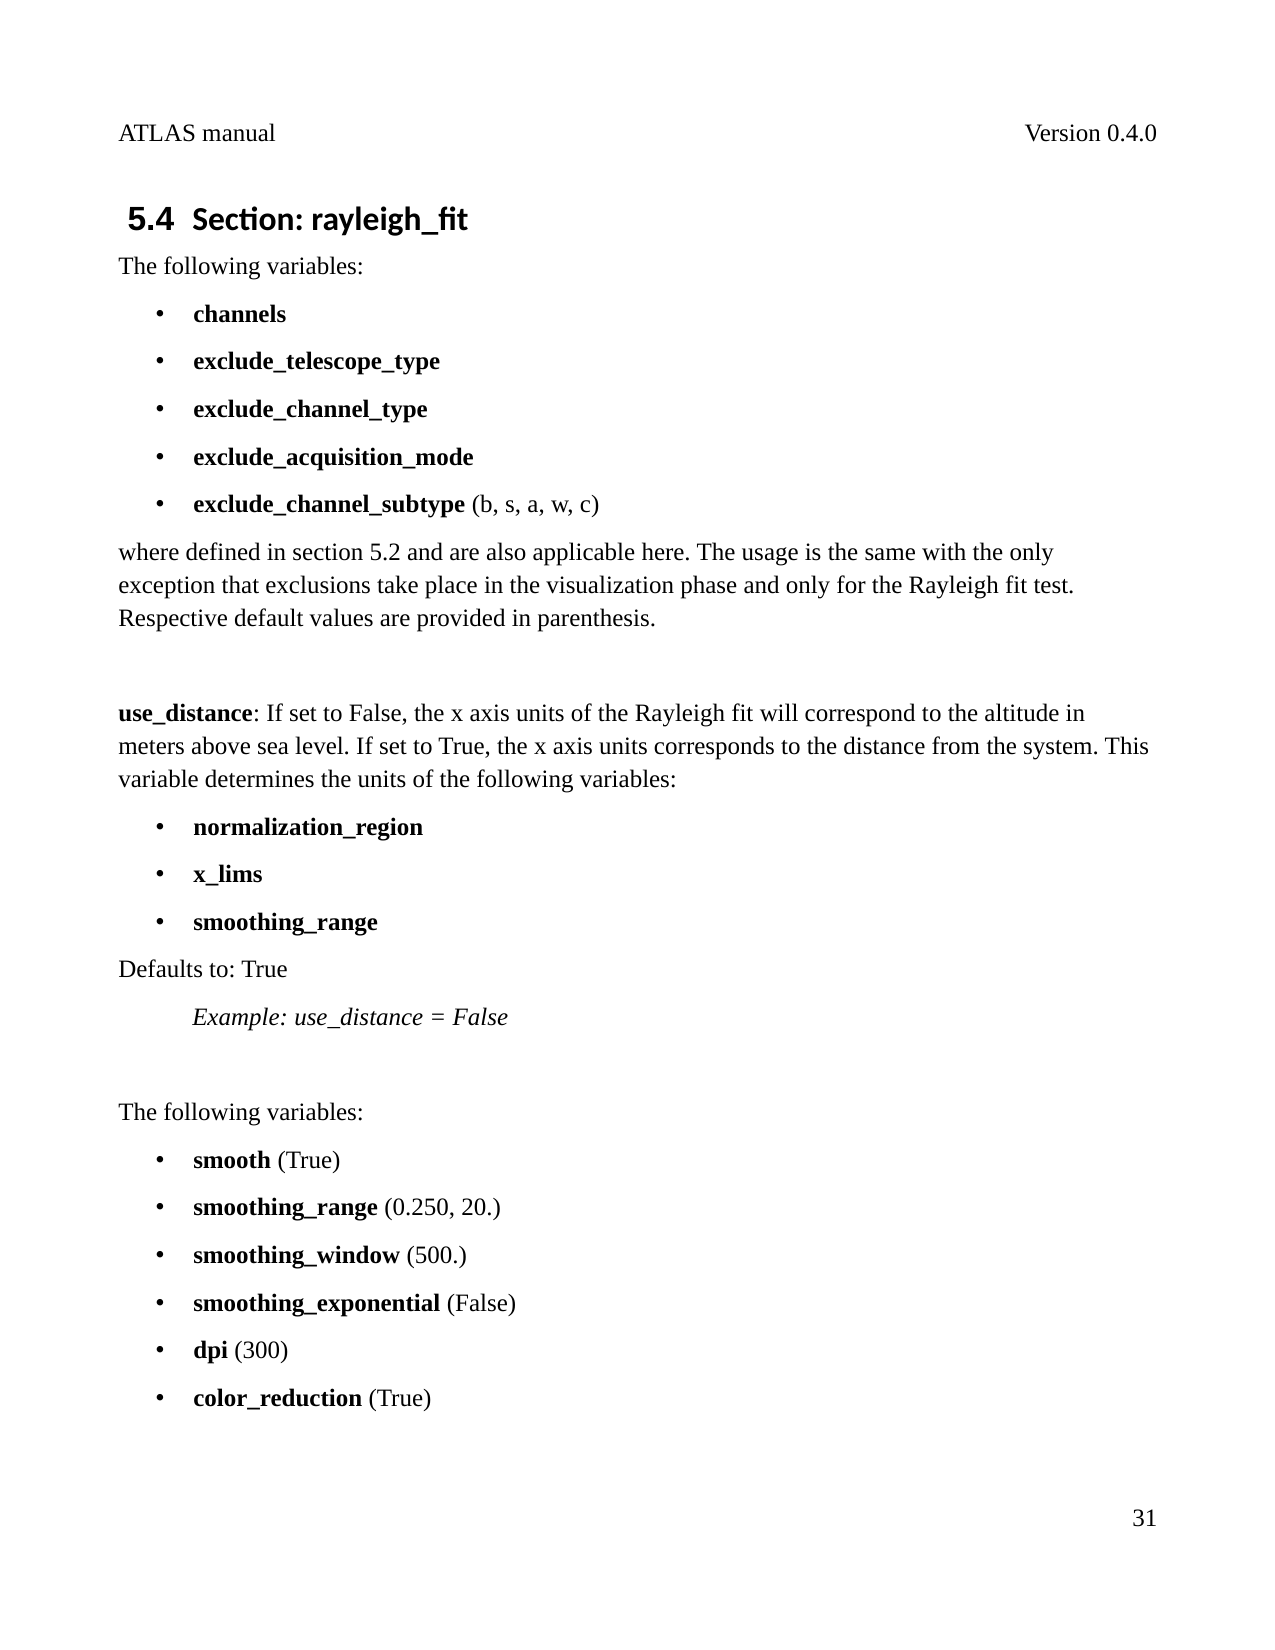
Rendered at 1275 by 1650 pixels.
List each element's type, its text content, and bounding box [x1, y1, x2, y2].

list x_lims [156, 859, 1157, 888]
text The following variables: [118, 251, 1157, 280]
list smooth (True) [156, 1145, 1157, 1174]
list normalization_region [156, 812, 1157, 840]
list smoothing_range [156, 907, 1157, 936]
text The following variables: [118, 1097, 1157, 1126]
list smoothing_window (500.) [156, 1240, 1157, 1269]
list exclude_channel_type [156, 394, 1157, 423]
text Defaults to: True [118, 954, 1157, 983]
list exclude_acquisition_mode [156, 442, 1157, 470]
text where defined in section 5.2 and are also applicable here. The usage is the same with the only exception that exclusions take place in the visualization phase and only for the Rayleigh fit test. Respective default values are provided in parenthesis. [118, 537, 1157, 632]
list exclude_channel_subtype (b, s, a, w, c) [156, 489, 1157, 518]
list smoothing_exponential (False) [156, 1288, 1157, 1316]
list color_reduction (True) [156, 1383, 1157, 1412]
text Example: use_distance = False [118, 1002, 1157, 1031]
text use_distance: If set to False, the x axis units of the Rayleigh fit will correspond to the altitude in meters above sea level. If set to True, the x axis units corresponds to the distance from the system. This variable determines the units of the following variables: [118, 698, 1157, 793]
list exclude_telescope_type [156, 346, 1157, 375]
subtitle Section: rayleigh_fit [118, 198, 1157, 239]
list smoothing_range (0.250, 20.) [156, 1192, 1157, 1221]
list dpi (300) [156, 1335, 1157, 1364]
list channels [156, 299, 1157, 327]
